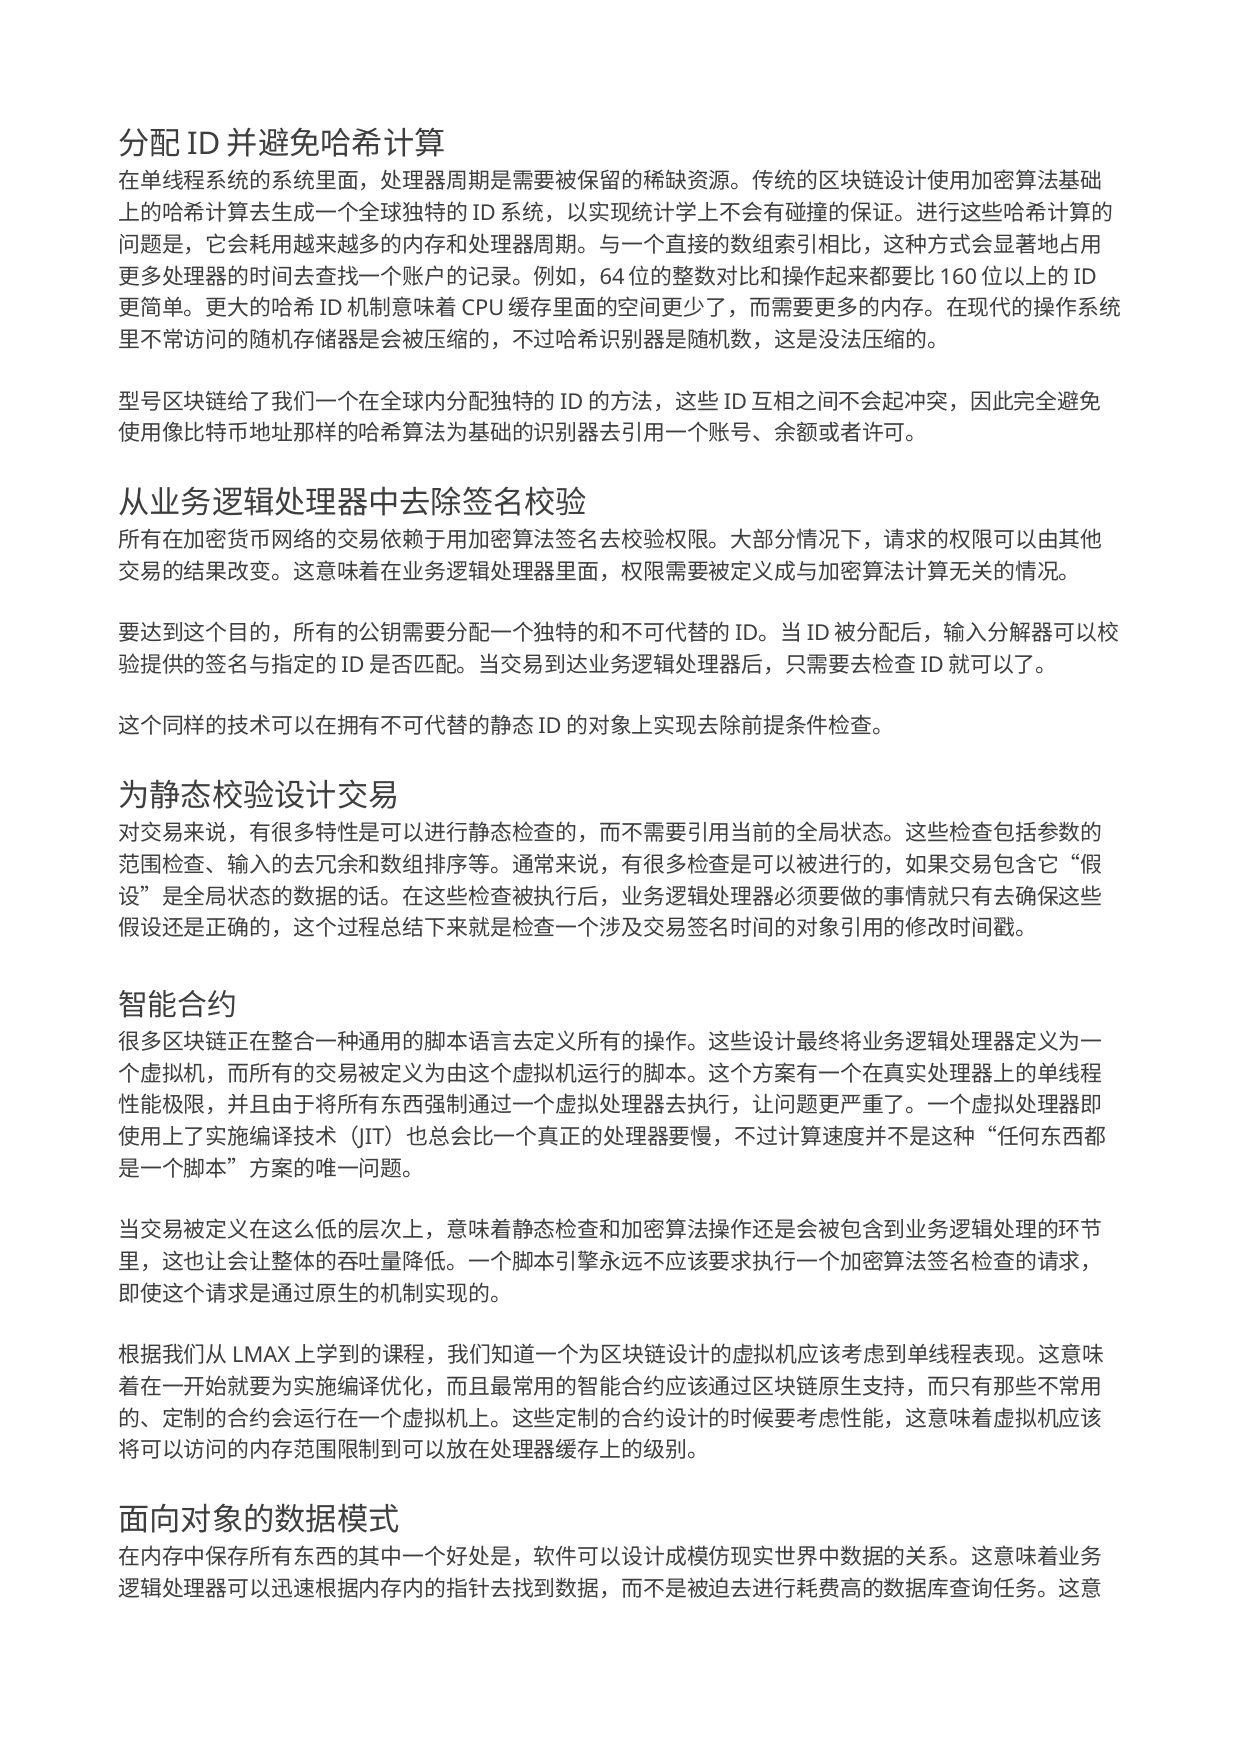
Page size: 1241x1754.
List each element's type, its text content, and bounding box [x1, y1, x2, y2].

subtitle 面向对象的数据模式 [118, 1494, 1122, 1539]
subtitle 分配ID并避免哈希计算 [118, 118, 1122, 163]
text 对交易来说，有很多特性是可以进行静态检查的，而不需要引用当前的全局状态。这些检查包括参数的范围检查、输入的去冗余和数组排序等。通常来说，有很多检查是可以被进行的，如果交易包含它“假设”是全局状态的数据的话。在这些检查被执行后，业务逻辑处理器必须要做的事情就只有去确保这些假设还是正确的，这个过程总结下来就是检查一个涉及交易签名时间的对象引用的修改时间戳。 [118, 815, 1122, 942]
text 要达到这个目的，所有的公钥需要分配一个独特的和不可代替的ID。当ID被分配后，输入分解器可以校验提供的签名与指定的ID是否匹配。当交易到达业务逻辑处理器后，只需要去检查ID就可以了。 [118, 615, 1122, 679]
text 很多区块链正在整合一种通用的脚本语言去定义所有的操作。这些设计最终将业务逻辑处理器定义为一个虚拟机，而所有的交易被定义为由这个虚拟机运行的脚本。这个方案有一个在真实处理器上的单线程性能极限，并且由于将所有东西强制通过一个虚拟处理器去执行，让问题更严重了。一个虚拟处理器即使用上了实施编译技术（JIT）也总会比一个真正的处理器要慢，不过计算速度并不是这种“任何东西都是一个脚本”方案的唯一问题。 [118, 1024, 1122, 1182]
text 根据我们从LMAX上学到的课程，我们知道一个为区块链设计的虚拟机应该考虑到单线程表现。这意味着在一开始就要为实施编译优化，而且最常用的智能合约应该通过区块链原生支持，而只有那些不常用的、定制的合约会运行在一个虚拟机上。这些定制的合约设计的时候要考虑性能，这意味着虚拟机应该将可以访问的内存范围限制到可以放在处理器缓存上的级别。 [118, 1337, 1122, 1464]
text 当交易被定义在这么低的层次上，意味着静态检查和加密算法操作还是会被包含到业务逻辑处理的环节里，这也让会让整体的吞吐量降低。一个脚本引擎永远不应该要求执行一个加密算法签名检查的请求，即使这个请求是通过原生的机制实现的。 [118, 1212, 1122, 1307]
text 所有在加密货币网络的交易依赖于用加密算法签名去校验权限。大部分情况下，请求的权限可以由其他交易的结果改变。这意味着在业务逻辑处理器里面，权限需要被定义成与加密算法计算无关的情况。 [118, 522, 1122, 585]
text 在单线程系统的系统里面，处理器周期是需要被保留的稀缺资源。传统的区块链设计使用加密算法基础上的哈希计算去生成一个全球独特的ID系统，以实现统计学上不会有碰撞的保证。进行这些哈希计算的问题是，它会耗用越来越多的内存和处理器周期。与一个直接的数组索引相比，这种方式会显著地占用更多处理器的时间去查找一个账户的记录。例如，64位的整数对比和操作起来都要比160位以上的ID更简单。更大的哈希ID机制意味着CPU缓存里面的空间更少了，而需要更多的内存。在现代的操作系统里不常访问的随机存储器是会被压缩的，不过哈希识别器是随机数，这是没法压缩的。 [118, 163, 1122, 354]
subtitle 智能合约 [118, 981, 1122, 1024]
subtitle 从业务逻辑处理器中去除签名校验 [118, 477, 1122, 522]
text 这个同样的技术可以在拥有不可代替的静态ID的对象上实现去除前提条件检查。 [118, 708, 1122, 740]
text 在内存中保存所有东西的其中一个好处是，软件可以设计成模仿现实世界中数据的关系。这意味着业务逻辑处理器可以迅速根据内存内的指针去找到数据，而不是被迫去进行耗费高的数据库查询任务。这意 [118, 1539, 1122, 1602]
text 型号区块链给了我们一个在全球内分配独特的ID的方法，这些ID互相之间不会起冲突，因此完全避免使用像比特币地址那样的哈希算法为基础的识别器去引用一个账号、余额或者许可。 [118, 384, 1122, 447]
subtitle 为静态校验设计交易 [118, 770, 1122, 815]
